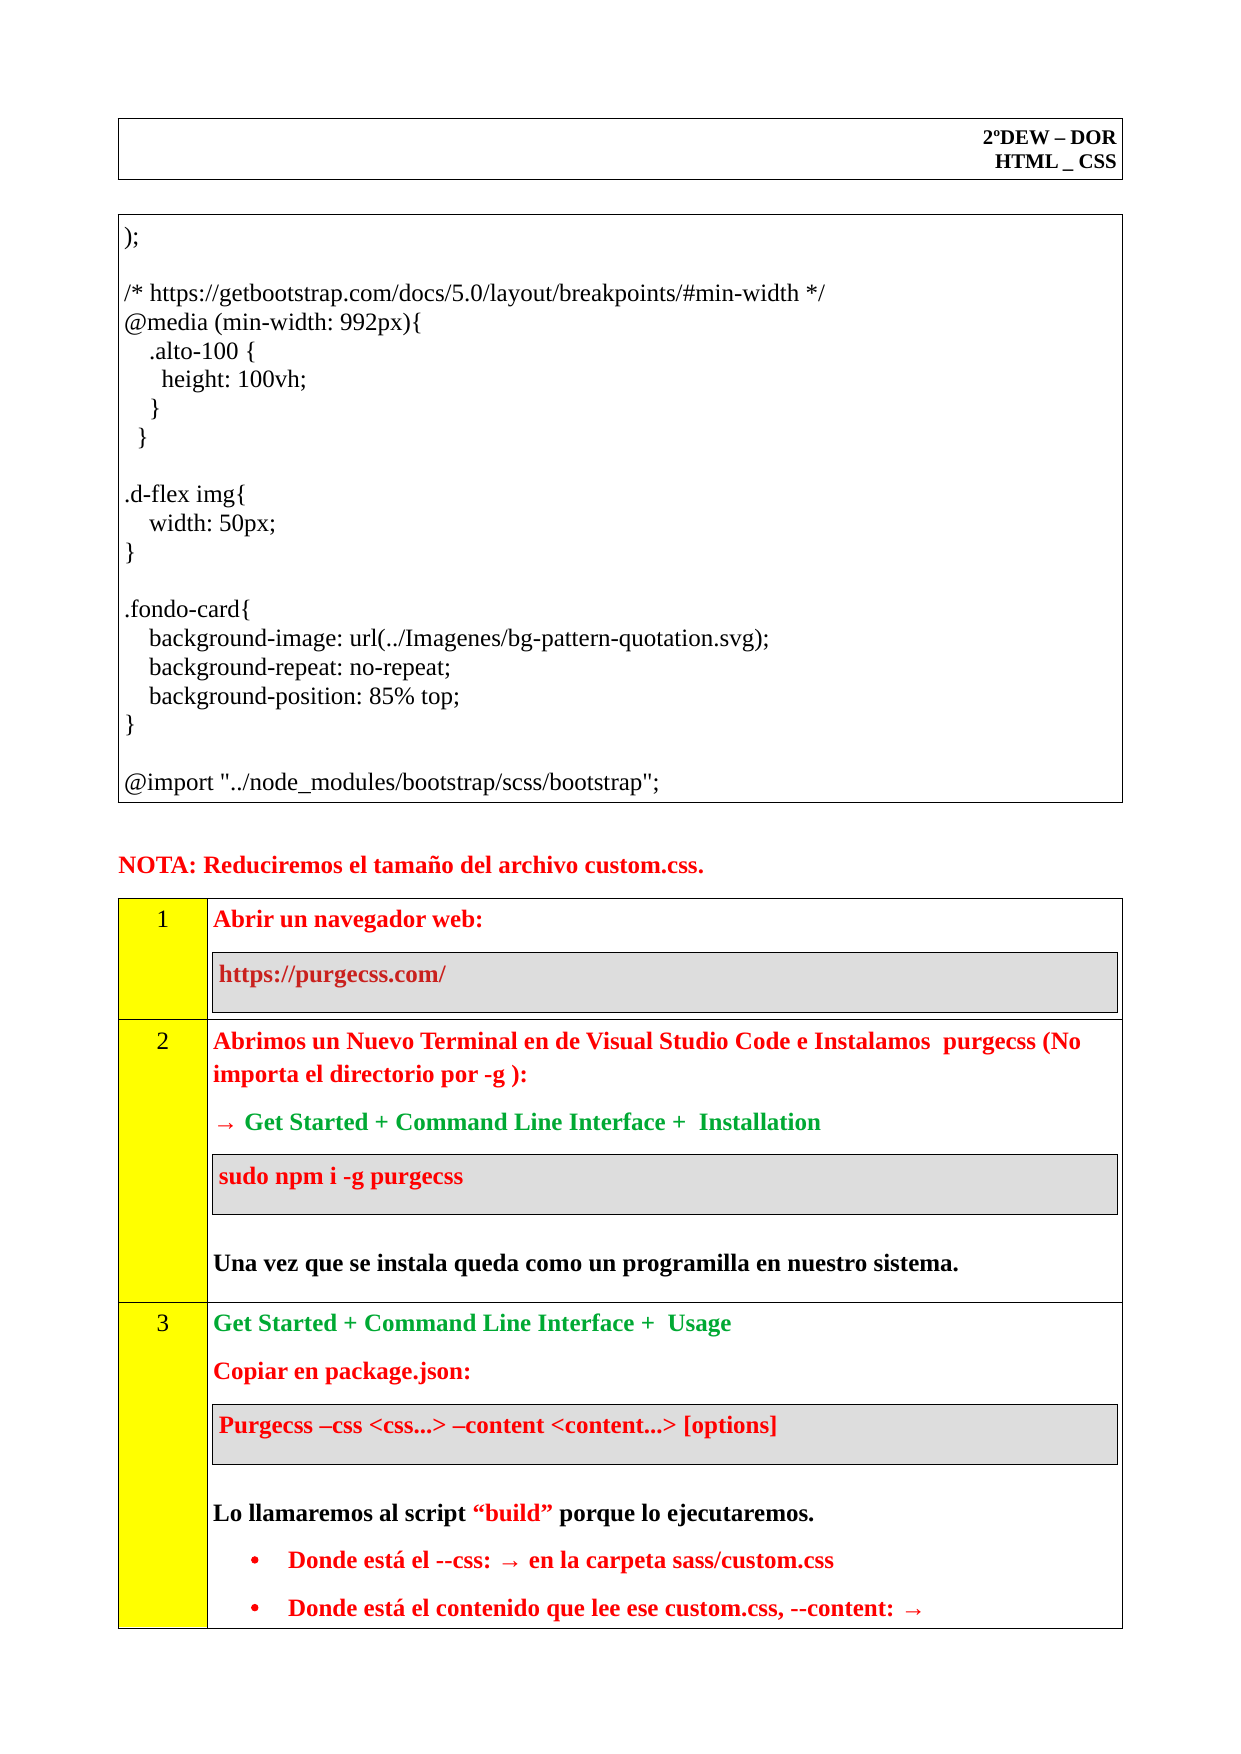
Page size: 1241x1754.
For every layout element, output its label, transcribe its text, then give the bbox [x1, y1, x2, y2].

table_header https://purgecss.com/ [213, 953, 1117, 1012]
table_header Purgecss –css <css...> –content <content...> [options] [213, 1405, 1117, 1464]
table_cell 3 [119, 1303, 207, 1627]
table_header Abrir un navegador web: [208, 899, 1122, 1019]
table_header 1 [119, 899, 207, 1019]
table_cell 2 [119, 1020, 207, 1302]
text NOTA: Reduciremos el tamaño del archivo custom.css. [118, 850, 1122, 879]
table_cell Abrimos un Nuevo Terminal en de Visual Studio Code e Instalamos purgecss (No importa el directorio por -g ): → Get Started + Command Line Interface + Installation Una vez que se instala queda como un programilla en nuestro sistema. [208, 1020, 1122, 1302]
table_header ); /* https://getbootstrap.com/docs/5.0/layout/breakpoints/#min-width */ @media (min-width: 992px){ .alto-100 { height: 100vh; } } .d-flex img{ width: 50px; } .fondo-card{ background-image: url(../Imagenes/bg-pattern-quotation.svg); background-repeat: no-repeat; background-position: 85% top; } @import "../node_modules/bootstrap/scss/bootstrap"; [119, 215, 1122, 802]
table_header sudo npm i -g purgecss [213, 1155, 1117, 1214]
table_cell Get Started + Command Line Interface + Usage Copiar en package.json: Lo llamaremos al script “build” porque lo ejecutaremos. Donde está el --css: → en la carpeta sass/custom.css Donde está el contenido que lee ese custom.css, --content: → [208, 1303, 1122, 1627]
